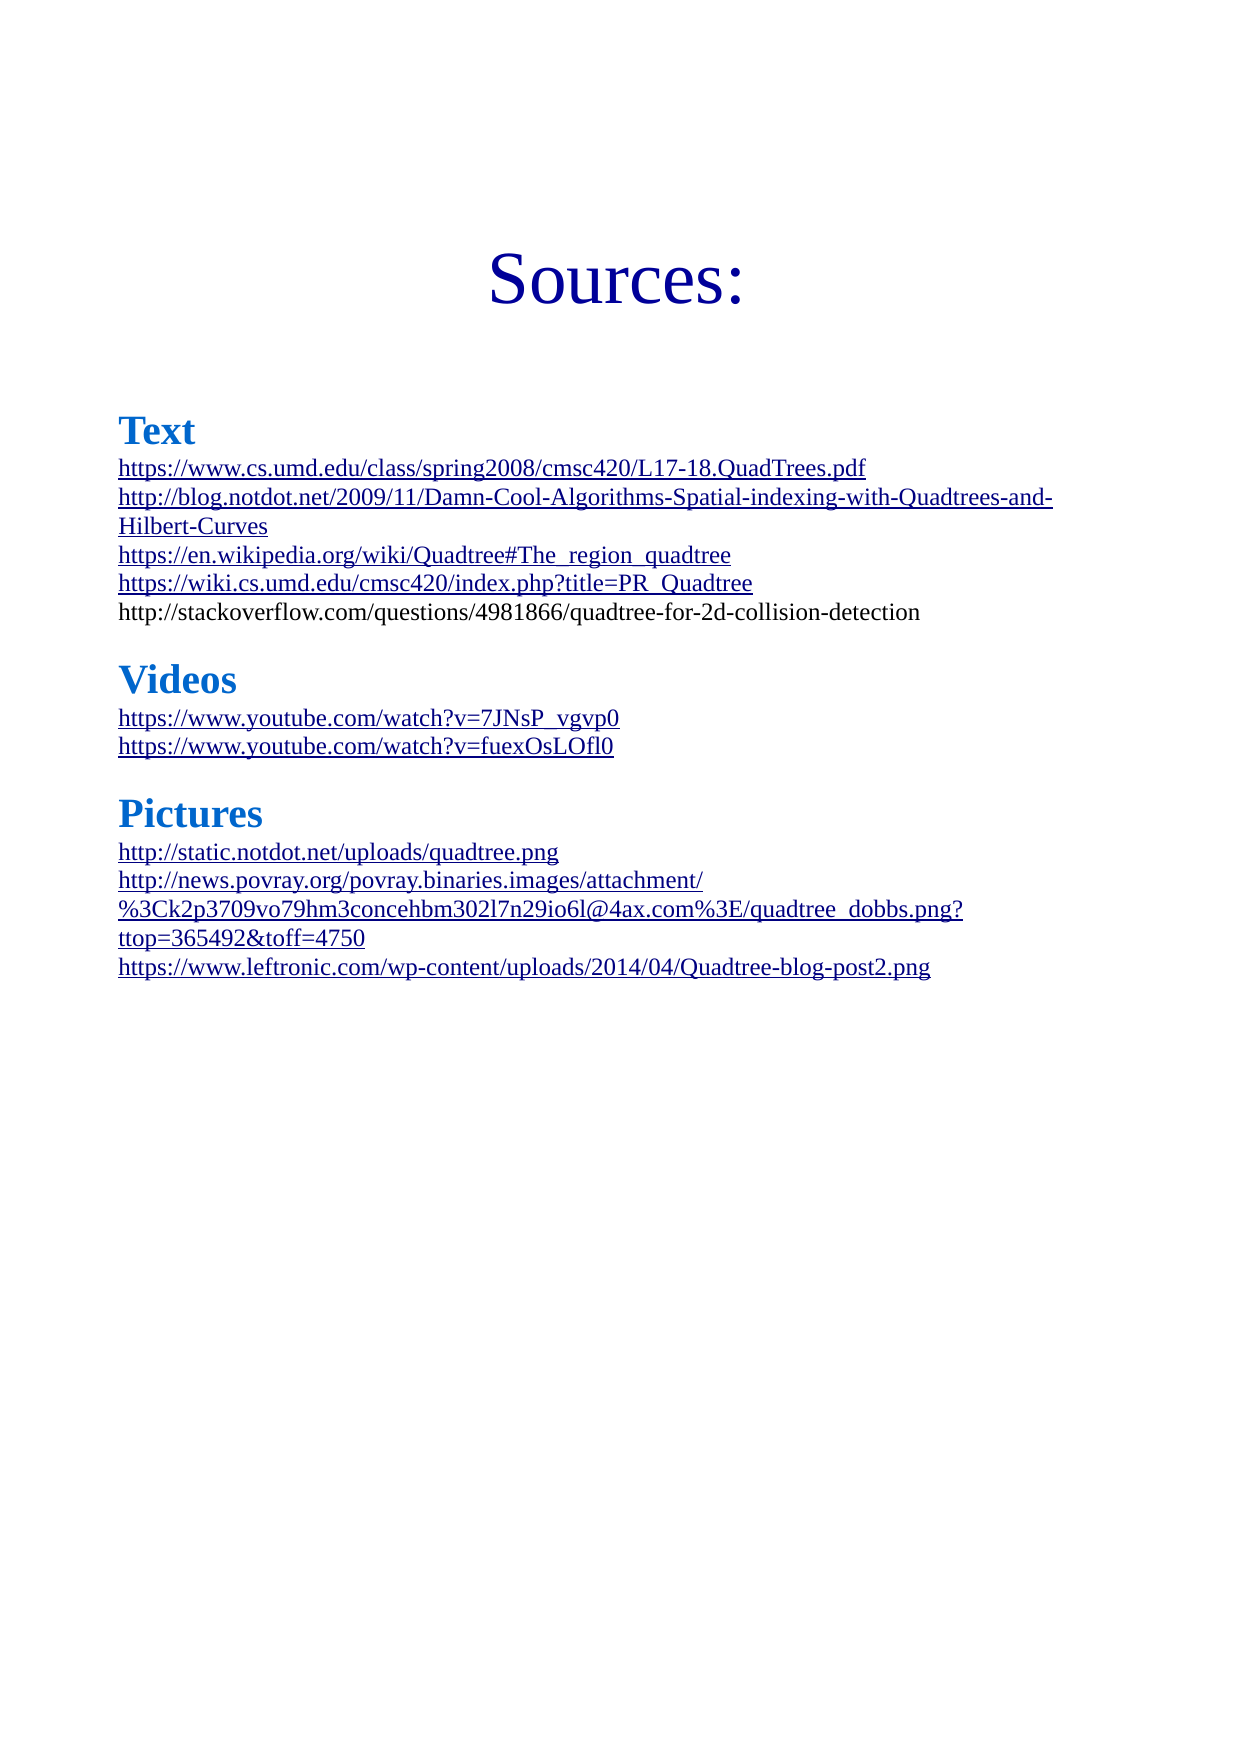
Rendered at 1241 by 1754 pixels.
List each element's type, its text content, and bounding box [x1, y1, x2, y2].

text https://www.cs.umd.edu/class/spring2008/cmsc420/L17-18.QuadTrees.pdf [118, 453, 1122, 482]
text Text [118, 406, 1122, 453]
text http://static.notdot.net/uploads/quadtree.png [118, 837, 1122, 866]
text https://wiki.cs.umd.edu/cmsc420/index.php?title=PR_Quadtree [118, 568, 1122, 597]
text http://stackoverflow.com/questions/4981866/quadtree-for-2d-collision-detection [118, 597, 1122, 626]
text https://en.wikipedia.org/wiki/Quadtree#The_region_quadtree [118, 540, 1122, 568]
text https://www.leftronic.com/wp-content/uploads/2014/04/Quadtree-blog-post2.png [118, 952, 1122, 981]
text Videos [118, 655, 1122, 703]
text http://news.povray.org/povray.binaries.images/attachment/%3Ck2p3709vo79hm3concehbm302l7n29io6l@4ax.com%3E/quadtree_dobbs.png?ttop=365492&toff=4750 [118, 866, 1122, 952]
text https://www.youtube.com/watch?v=7JNsP_vgvp0 [118, 703, 1122, 731]
text Pictures [118, 789, 1122, 837]
text https://www.youtube.com/watch?v=fuexOsLOfl0 [118, 731, 1122, 760]
text Sources: [118, 233, 1122, 319]
text http://blog.notdot.net/2009/11/Damn-Cool-Algorithms-Spatial-indexing-with-Quadtrees-and-Hilbert-Curves [118, 482, 1122, 540]
